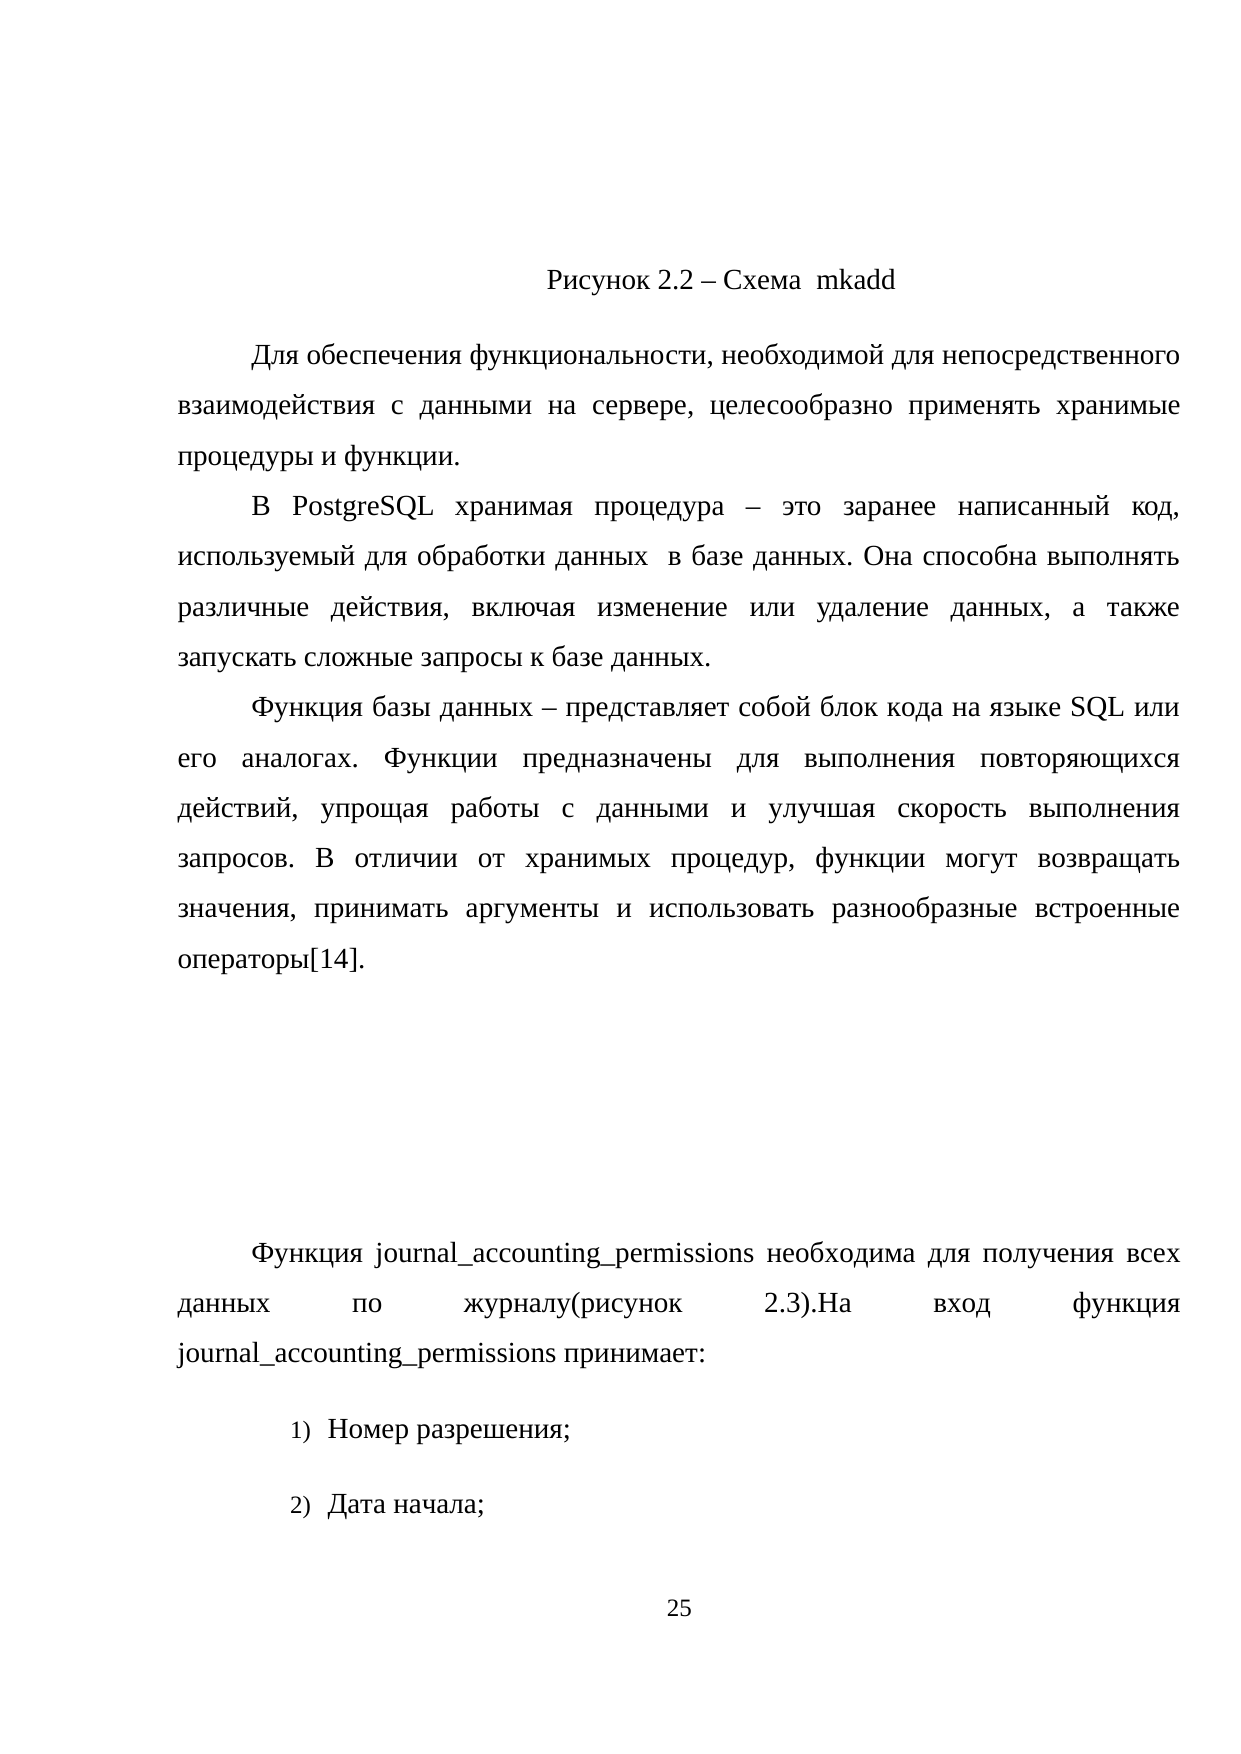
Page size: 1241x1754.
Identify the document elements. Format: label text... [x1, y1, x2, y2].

text Для обеспечения функциональности, необходимой для непосредственного взаимодействия с данными на сервере, целесообразно применять хранимые процедуры и функции. [177, 337, 1181, 471]
list Номер разрешения; [290, 1411, 1181, 1444]
text Функция journal_accounting_permissions необходима для получения всех данных по журналу(рисунок 2.3).На вход функция journal_accounting_permissions принимает: [177, 1235, 1181, 1369]
text Рисунок 2.2 – Схема mkadd [473, 262, 1181, 295]
text Функция базы данных – представляет собой блок кода на языке SQL или его аналогах. Функции предназначены для выполнения повторяющихся действий, упрощая работы с данными и улучшая скорость выполнения запросов. В отличии от хранимых процедур, функции могут возвращать значения, принимать аргументы и использовать разнообразные встроенные операторы[14]. [177, 689, 1181, 974]
list Дата начала; [290, 1486, 1181, 1520]
text В PostgreSQL хранимая процедура – это заранее написанный код, используемый для обработки данных в базе данных. Она способна выполнять различные действия, включая изменение или удаление данных, а также запускать сложные запросы к базе данных. [177, 488, 1181, 673]
